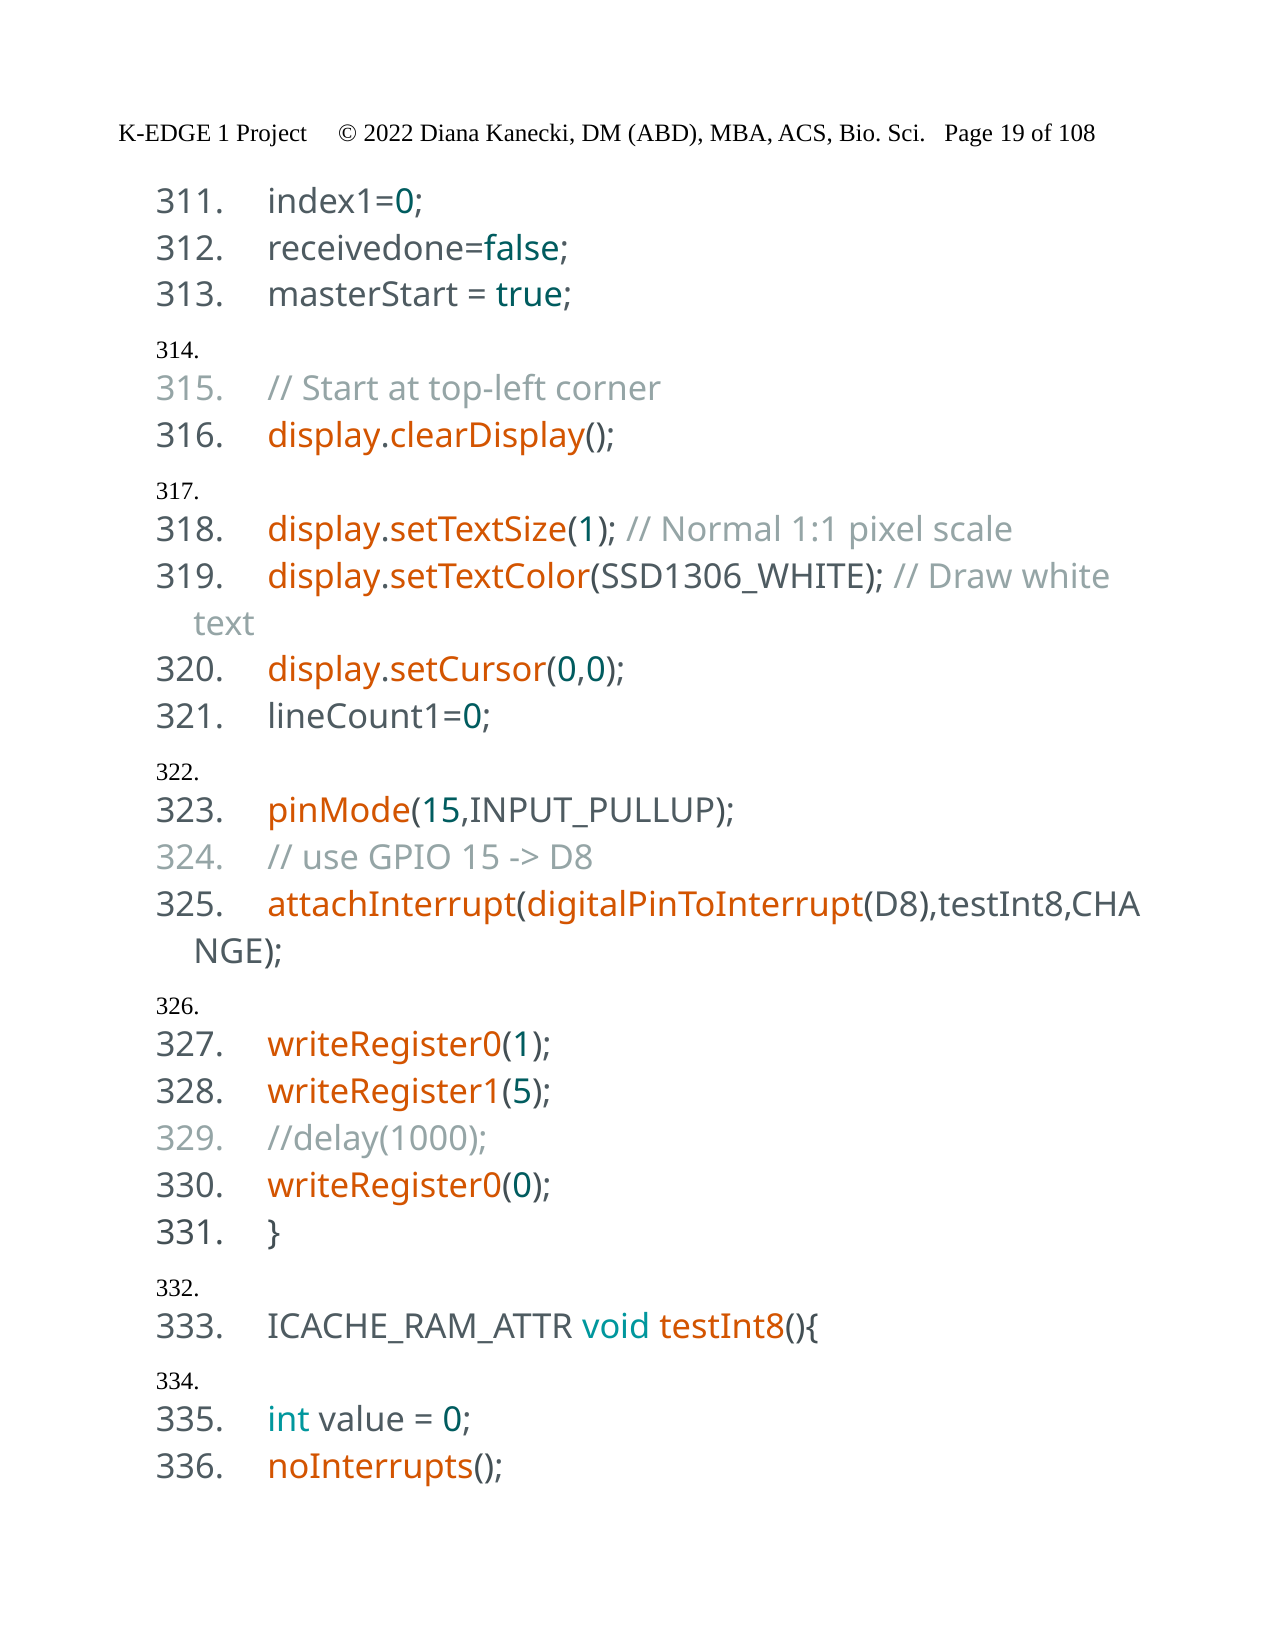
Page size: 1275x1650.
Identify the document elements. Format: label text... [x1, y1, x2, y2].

list lineCount1=0; [156, 692, 1157, 739]
list pinMode(15,INPUT_PULLUP); [156, 786, 1157, 833]
list writeRegister1(5); [156, 1067, 1157, 1114]
list ICACHE_RAM_ATTR void testInt8(){ [156, 1301, 1157, 1348]
list writeRegister0(1); [156, 1020, 1157, 1067]
list writeRegister0(0); [156, 1161, 1157, 1208]
list receivedone=false; [156, 223, 1157, 270]
list masterStart = true; [156, 270, 1157, 317]
list display.setTextColor(SSD1306_WHITE); // Draw white text [156, 551, 1157, 645]
list display.setCursor(0,0); [156, 645, 1157, 692]
list // Start at top-left corner [156, 364, 1157, 411]
list noInterrupts(); [156, 1442, 1157, 1489]
list display.setTextSize(1); // Normal 1:1 pixel scale [156, 504, 1157, 551]
list int value = 0; [156, 1395, 1157, 1442]
list } [156, 1208, 1157, 1254]
list index1=0; [156, 176, 1157, 223]
list //delay(1000); [156, 1114, 1157, 1161]
list // use GPIO 15 -> D8 [156, 833, 1157, 879]
list attachInterrupt(digitalPinToInterrupt(D8),testInt8,CHANGE); [156, 879, 1157, 973]
list display.clearDisplay(); [156, 411, 1157, 458]
